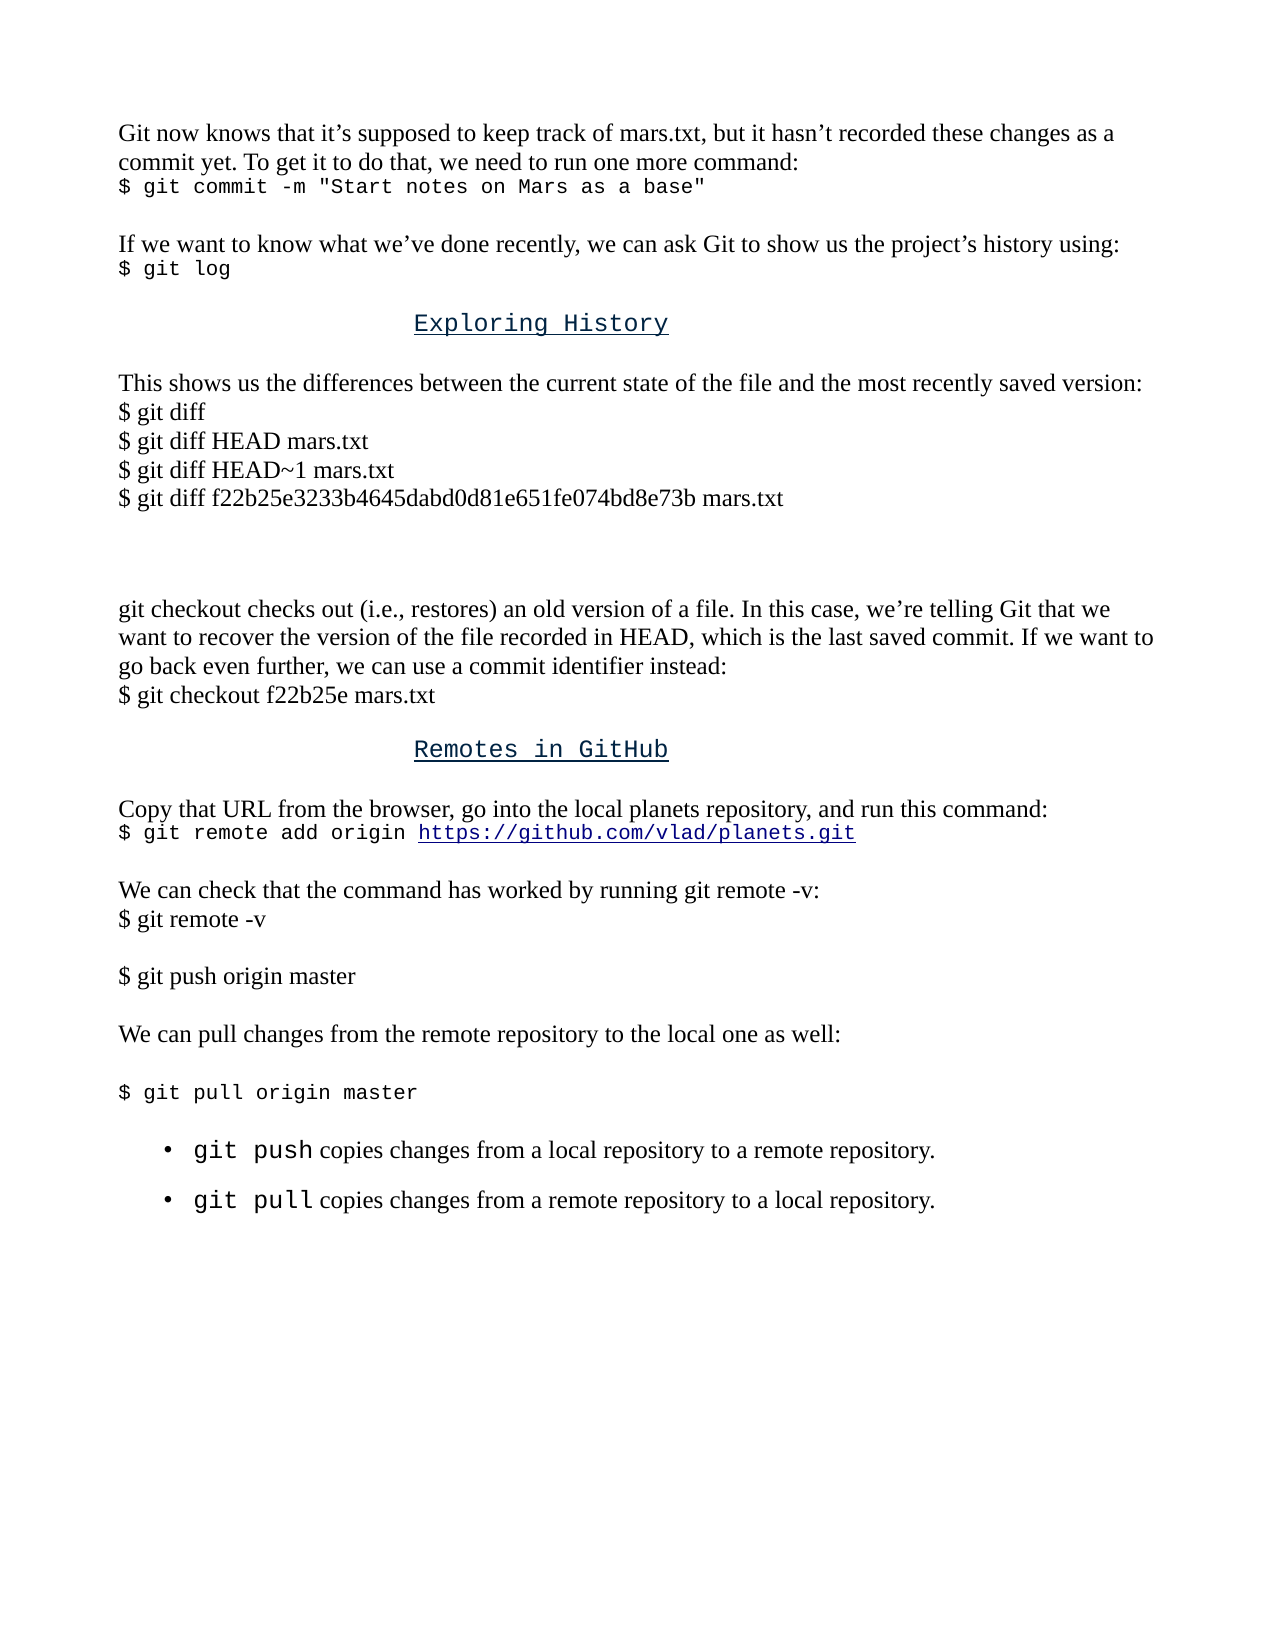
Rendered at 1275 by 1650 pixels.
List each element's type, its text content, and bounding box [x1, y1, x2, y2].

text $ git diff f22b25e3233b4645dabd0d81e651fe074bd8e73b mars.txt [118, 483, 1157, 512]
text $ git diff HEAD~1 mars.txt [118, 455, 1157, 483]
text $ git commit -m "Start notes on Mars as a base" [118, 176, 1157, 199]
list git push copies changes from a local repository to a remote repository. [164, 1135, 1157, 1166]
text $ git diff [118, 397, 1157, 426]
text Remotes in GitHub [118, 737, 1157, 765]
text git checkout checks out (i.e., restores) an old version of a file. In this case, we’re telling Git that we want to recover the version of the file recorded in HEAD, which is the last saved commit. If we want to go back even further, we can use a commit identifier instead: [118, 594, 1157, 680]
list git pull copies changes from a remote repository to a local repository. [164, 1185, 1157, 1216]
text $ git remote add origin https://github.com/vlad/planets.git [118, 822, 1157, 846]
text If we want to know what we’ve done recently, we can ask Git to show us the project’s history using: [118, 229, 1157, 257]
text $ git remote -v [118, 904, 1157, 933]
text Exploring History [118, 311, 1157, 339]
text $ git log [118, 257, 1157, 281]
text $ git diff HEAD mars.txt [118, 426, 1157, 455]
text Git now knows that it’s supposed to keep track of mars.txt, but it hasn’t recorded these changes as a commit yet. To get it to do that, we need to run one more command: [118, 118, 1157, 176]
text This shows us the differences between the current state of the file and the most recently saved version: [118, 368, 1157, 397]
text We can check that the command has worked by running git remote -v: [118, 876, 1157, 904]
text $ git checkout f22b25e mars.txt [118, 680, 1157, 709]
text $ git pull origin master [118, 1082, 1157, 1106]
text Copy that URL from the browser, go into the local planets repository, and run this command: [118, 794, 1157, 822]
text $ git push origin master [118, 961, 1157, 990]
text We can pull changes from the remote repository to the local one as well: [118, 1019, 1157, 1048]
